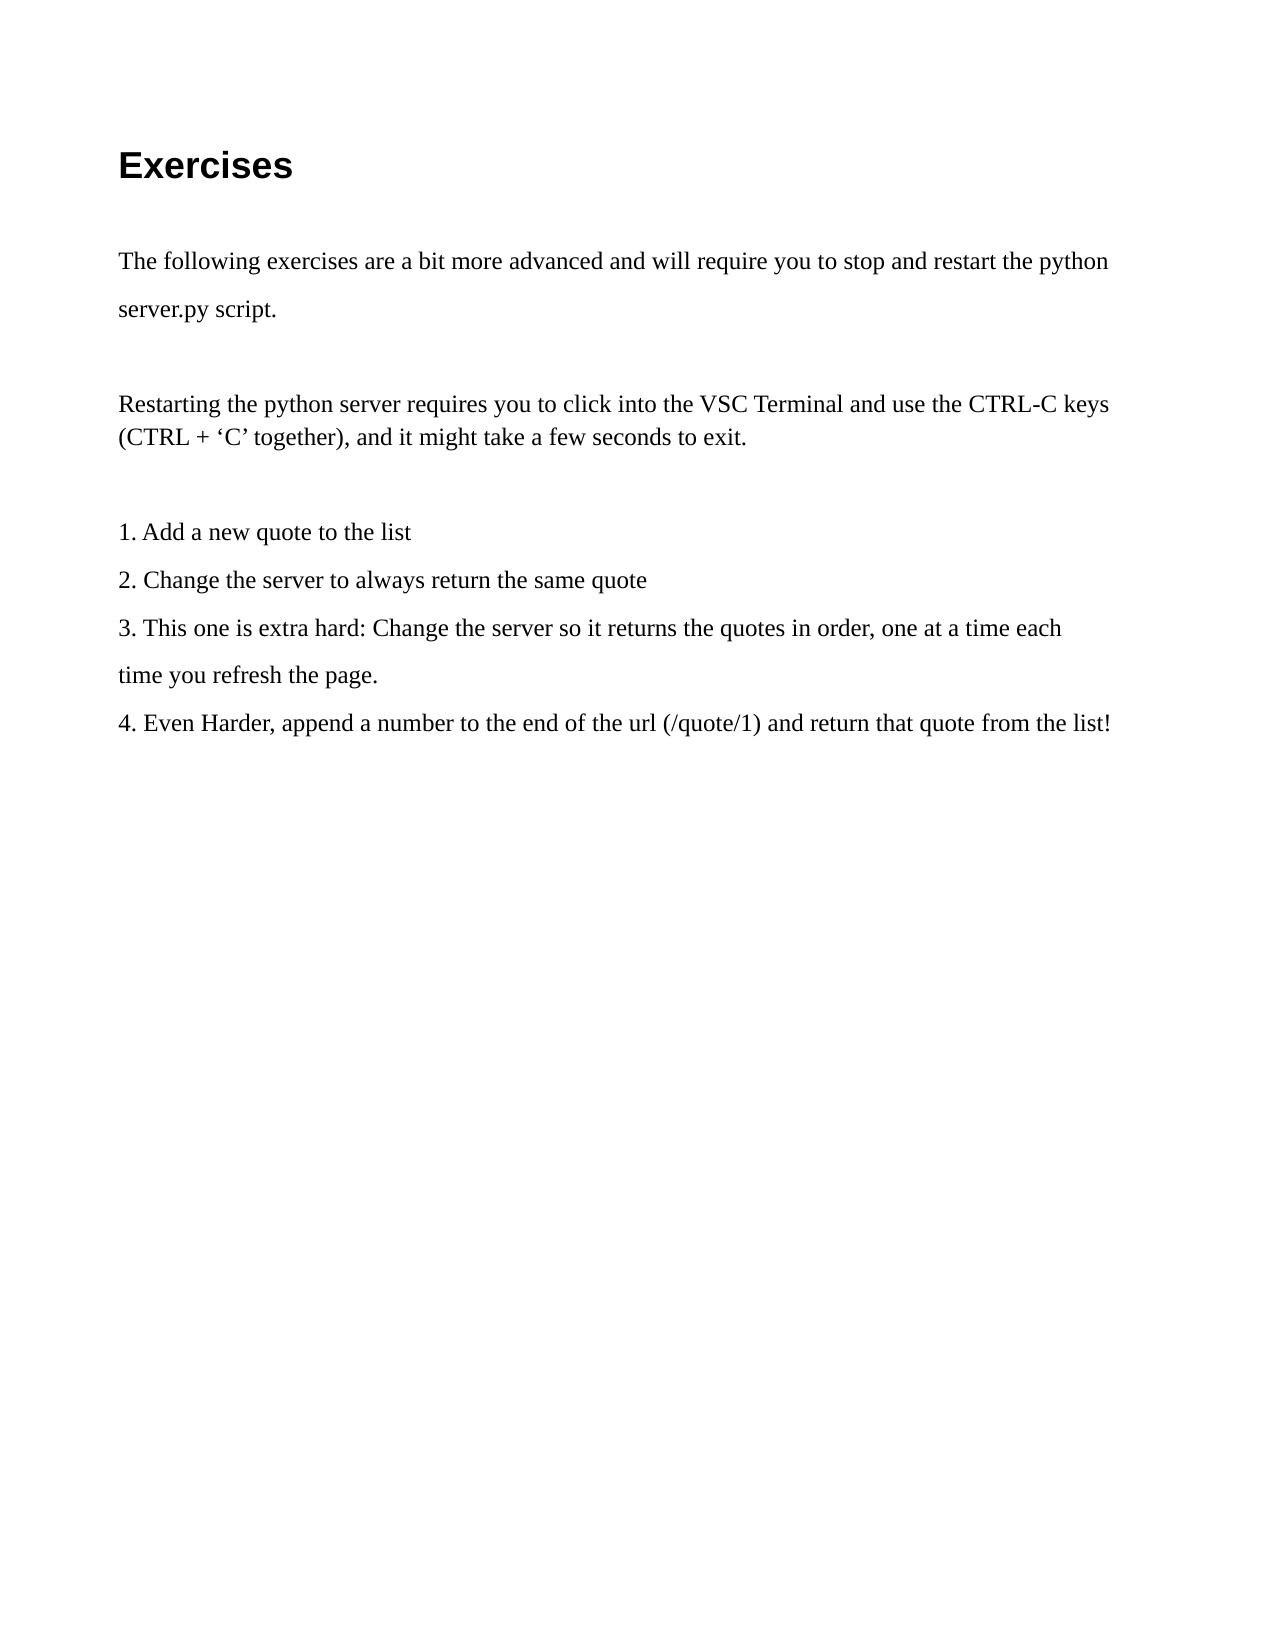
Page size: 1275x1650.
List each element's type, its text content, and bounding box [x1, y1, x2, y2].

text server.py script. [118, 294, 1157, 323]
text 2. Change the server to always return the same quote [118, 565, 1157, 594]
text Restarting the python server requires you to click into the VSC Terminal and use the CTRL-C keys (CTRL + ‘C’ together), and it might take a few seconds to exit. [118, 389, 1157, 451]
text The following exercises are a bit more advanced and will require you to stop and restart the python [118, 246, 1157, 275]
text 1. Add a new quote to the list [118, 517, 1157, 546]
text 3. This one is extra hard: Change the server so it returns the quotes in order, one at a time each [118, 613, 1157, 641]
subtitle Exercises [118, 143, 1157, 186]
text 4. Even Harder, append a number to the end of the url (/quote/1) and return that quote from the list! [118, 708, 1157, 737]
text time you refresh the page. [118, 660, 1157, 689]
